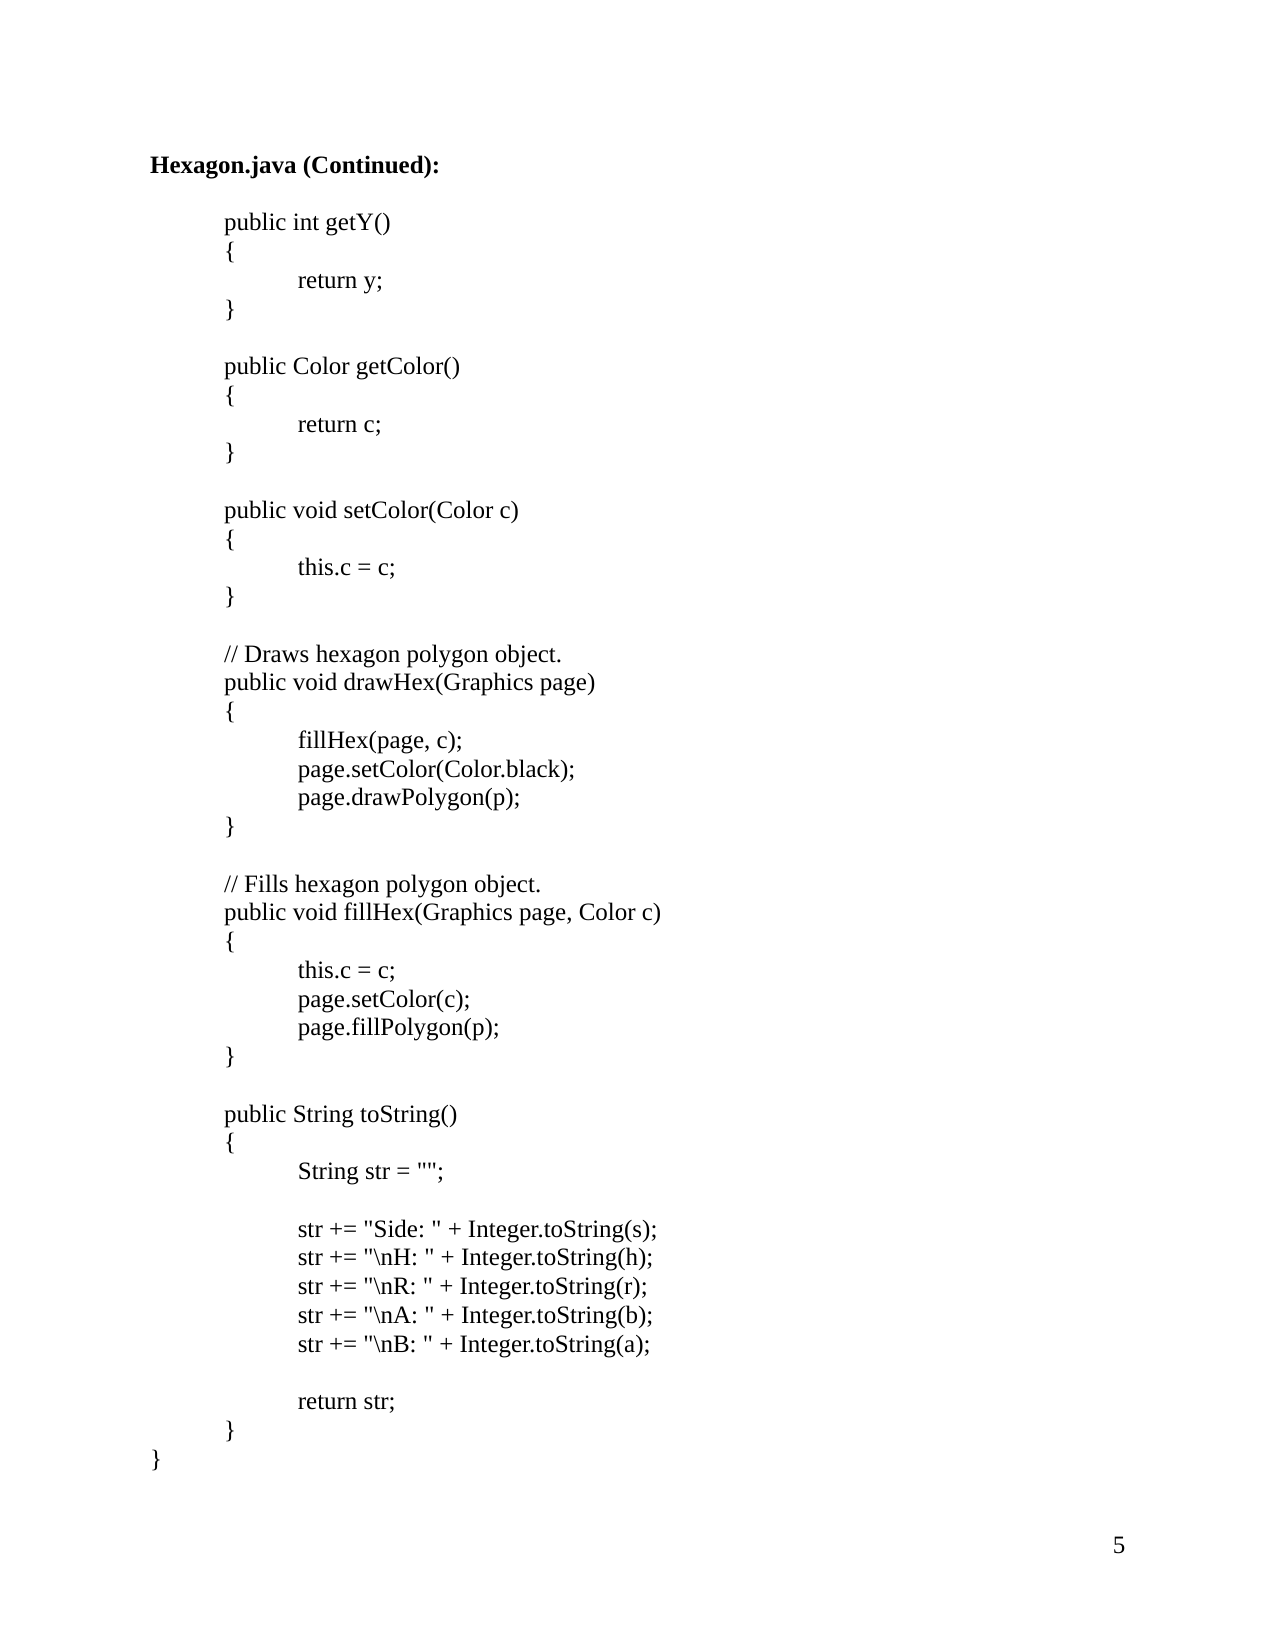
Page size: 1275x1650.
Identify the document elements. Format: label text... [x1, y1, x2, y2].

text Hexagon.java (Continued): [150, 150, 1125, 179]
text page.setColor(Color.black); [150, 754, 1125, 782]
text { [150, 926, 1125, 955]
text page.fillPolygon(p); [150, 1012, 1125, 1041]
text { [150, 236, 1125, 265]
text String str = ""; [150, 1156, 1125, 1185]
text return c; [150, 409, 1125, 437]
text { [150, 524, 1125, 552]
text public void drawHex(Graphics page) [150, 667, 1125, 696]
text } [150, 581, 1125, 610]
text str += "\nA: " + Integer.toString(b); [150, 1300, 1125, 1329]
text } [150, 1041, 1125, 1070]
text return str; [150, 1386, 1125, 1415]
text public void fillHex(Graphics page, Color c) [150, 897, 1125, 926]
text str += "Side: " + Integer.toString(s); [150, 1214, 1125, 1242]
text // Draws hexagon polygon object. [150, 639, 1125, 667]
text fillHex(page, c); [150, 725, 1125, 754]
text { [150, 1127, 1125, 1156]
text str += "\nB: " + Integer.toString(a); [150, 1329, 1125, 1357]
text } [150, 1444, 1125, 1472]
text public Color getColor() [150, 351, 1125, 380]
text } [150, 437, 1125, 466]
text this.c = c; [150, 955, 1125, 984]
text { [150, 696, 1125, 725]
text } [150, 811, 1125, 840]
text public int getY() [150, 207, 1125, 236]
text } [150, 294, 1125, 322]
text page.setColor(c); [150, 984, 1125, 1012]
text page.drawPolygon(p); [150, 782, 1125, 811]
text str += "\nR: " + Integer.toString(r); [150, 1271, 1125, 1300]
text str += "\nH: " + Integer.toString(h); [150, 1242, 1125, 1271]
text this.c = c; [150, 552, 1125, 581]
text } [150, 1415, 1125, 1444]
text public void setColor(Color c) [150, 495, 1125, 524]
text // Fills hexagon polygon object. [150, 869, 1125, 897]
text { [150, 380, 1125, 409]
text public String toString() [150, 1099, 1125, 1127]
text return y; [150, 265, 1125, 294]
